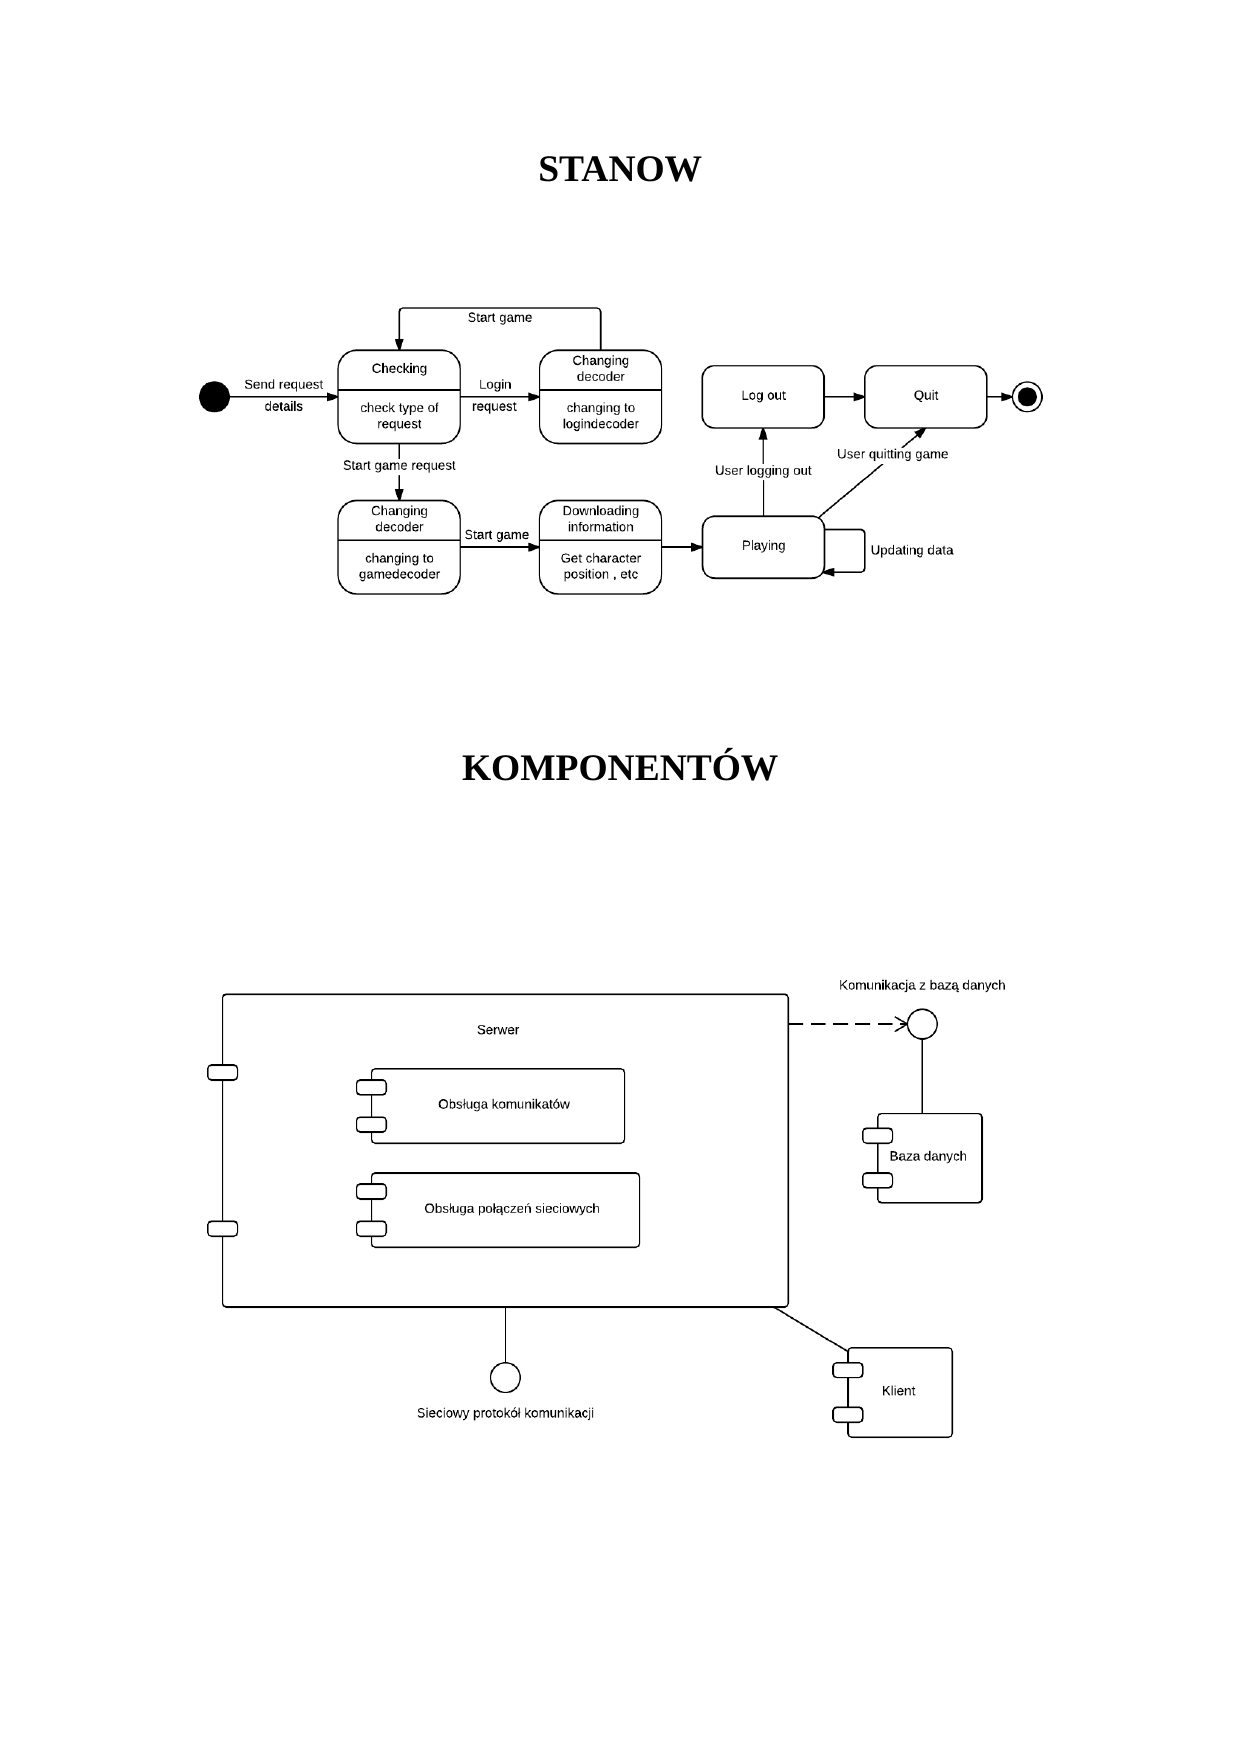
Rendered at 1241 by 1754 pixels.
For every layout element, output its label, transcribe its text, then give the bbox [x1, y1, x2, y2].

picture [118, 831, 1123, 1532]
picture [118, 226, 1123, 674]
text KOMPONENTÓW [118, 745, 1122, 788]
text STANOW [118, 147, 1122, 190]
